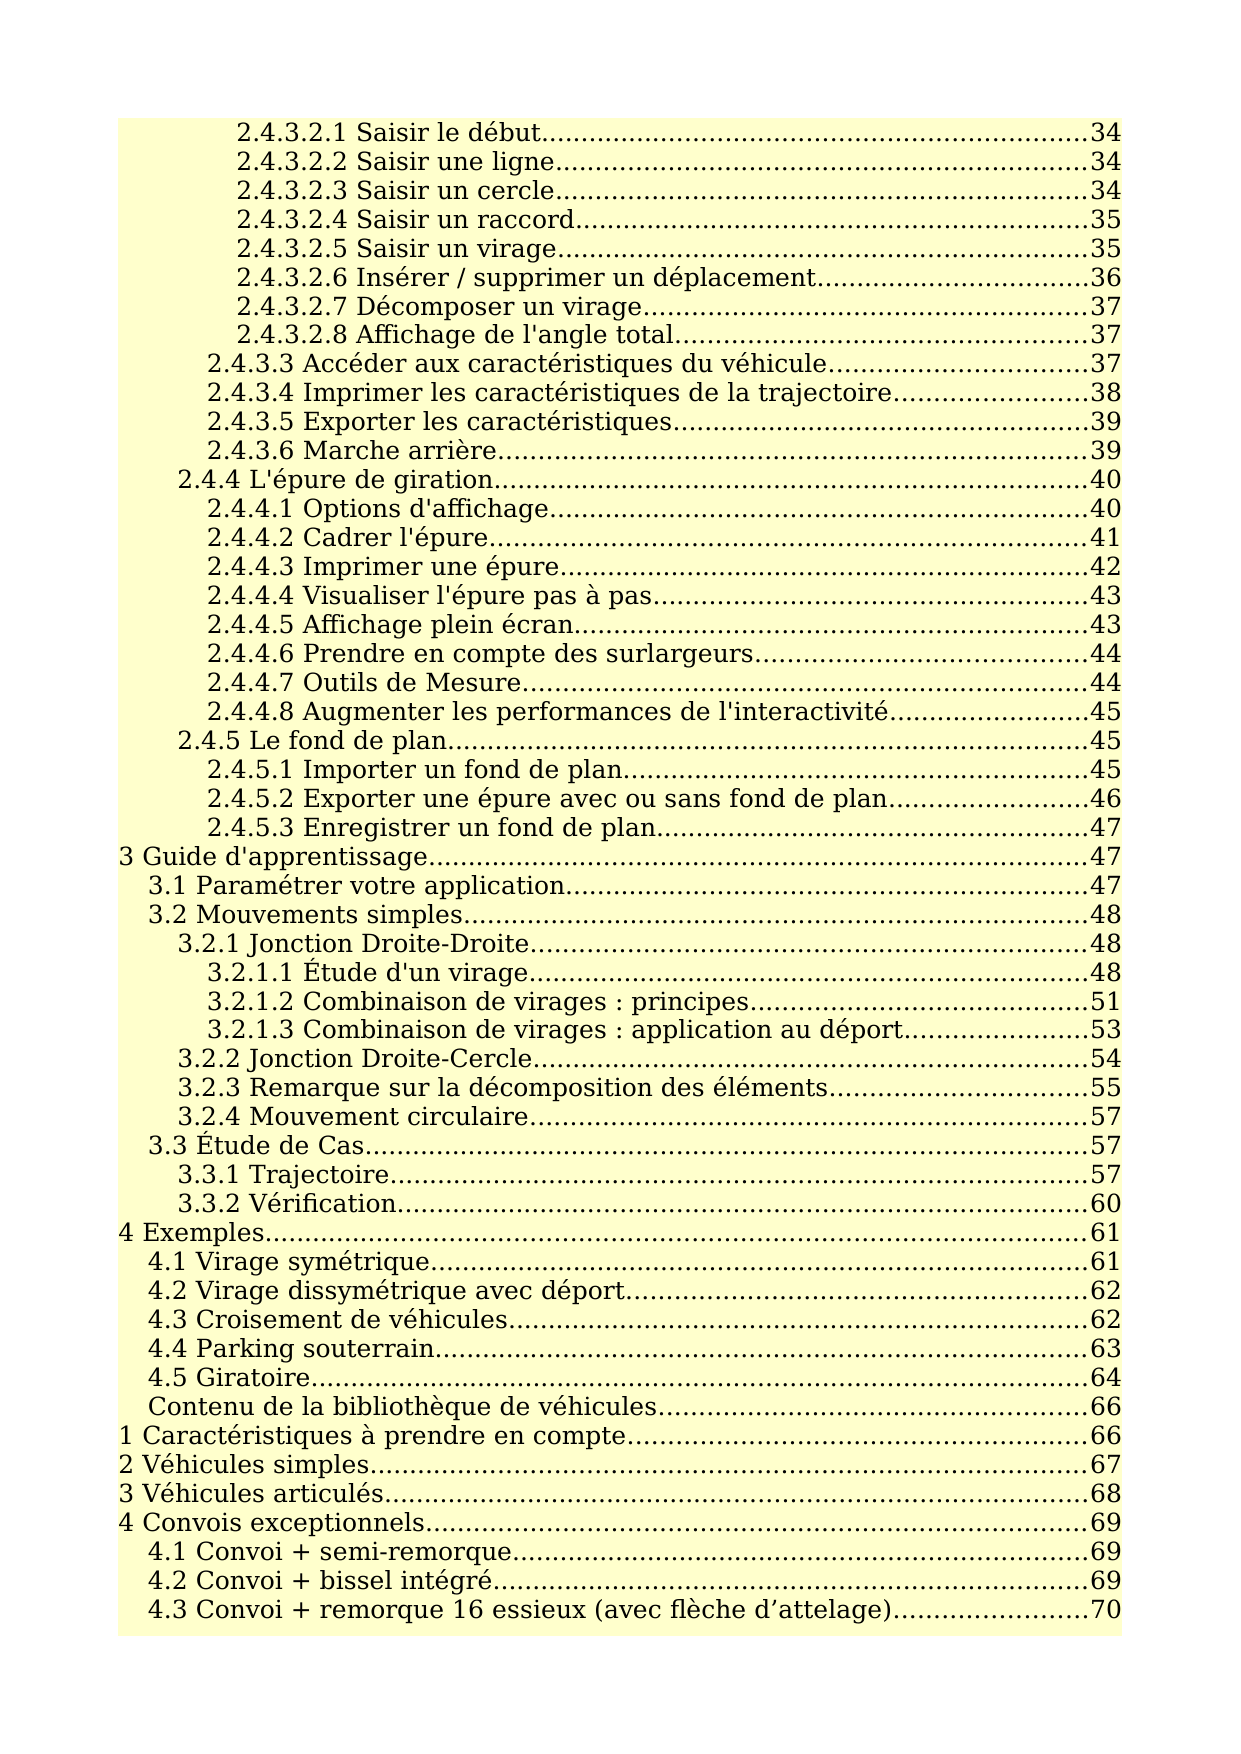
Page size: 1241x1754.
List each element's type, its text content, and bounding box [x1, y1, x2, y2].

text 2.4.4.7 Outils de Mesure 44 [207, 668, 1122, 697]
text 2.4.4.1 Options d'affichage 40 [207, 494, 1122, 523]
text 3.2.1.3 Combinaison de virages : application au déport 53 [207, 1016, 1122, 1045]
text 2.4.4.2 Cadrer l'épure 41 [207, 523, 1122, 552]
text 3.1 Paramétrer votre application 47 [148, 871, 1122, 900]
text 2.4.5.3 Enregistrer un fond de plan 47 [207, 813, 1122, 842]
text Contenu de la bibliothèque de véhicules 66 [148, 1392, 1122, 1421]
text 4.3 Croisement de véhicules 62 [148, 1305, 1122, 1334]
text 2.4.5.2 Exporter une épure avec ou sans fond de plan 46 [207, 784, 1122, 813]
text 2.4.5 Le fond de plan 45 [177, 726, 1122, 755]
text 3.3.2 Vérification 60 [177, 1189, 1122, 1218]
text 2.4.4.5 Affichage plein écran 43 [207, 610, 1122, 639]
text 2.4.3.5 Exporter les caractéristiques 39 [207, 408, 1122, 437]
text 4.2 Virage dissymétrique avec déport 62 [148, 1276, 1122, 1305]
text 2 Véhicules simples 67 [118, 1450, 1122, 1479]
text 2.4.4.4 Visualiser l'épure pas à pas 43 [207, 581, 1122, 610]
text 2.4.3.2.7 Décomposer un virage 37 [236, 292, 1122, 321]
text 3.2.2 Jonction Droite-Cercle 54 [177, 1045, 1122, 1074]
text 3.3.1 Trajectoire 57 [177, 1161, 1122, 1189]
text 2.4.3.2.4 Saisir un raccord 35 [236, 205, 1122, 234]
text 4.2 Convoi + bissel intégré 69 [148, 1566, 1122, 1595]
text 4.1 Convoi + semi-remorque 69 [148, 1537, 1122, 1566]
text 3.2.4 Mouvement circulaire 57 [177, 1103, 1122, 1132]
text 2.4.4.8 Augmenter les performances de l'interactivité 45 [207, 697, 1122, 726]
text 3.3 Étude de Cas 57 [148, 1132, 1122, 1161]
text 3.2 Mouvements simples 48 [148, 900, 1122, 929]
text 3.2.1.1 Étude d'un virage 48 [207, 958, 1122, 987]
text 2.4.3.2.8 Affichage de l'angle total 37 [236, 321, 1122, 350]
text 2.4.4.3 Imprimer une épure 42 [207, 552, 1122, 581]
text 2.4.3.2.3 Saisir un cercle 34 [236, 176, 1122, 205]
text 4 Convois exceptionnels 69 [118, 1508, 1122, 1537]
text 4 Exemples 61 [118, 1218, 1122, 1247]
text 3 Véhicules articulés 68 [118, 1479, 1122, 1508]
text 3.2.1 Jonction Droite-Droite 48 [177, 929, 1122, 958]
text 2.4.3.4 Imprimer les caractéristiques de la trajectoire 38 [207, 379, 1122, 408]
text 3 Guide d'apprentissage 47 [118, 842, 1122, 871]
text 2.4.3.2.1 Saisir le début 34 [236, 118, 1122, 147]
text 3.2.1.2 Combinaison de virages : principes 51 [207, 987, 1122, 1016]
text 4.1 Virage symétrique 61 [148, 1247, 1122, 1276]
text 2.4.4.6 Prendre en compte des surlargeurs 44 [207, 639, 1122, 668]
text 2.4.5.1 Importer un fond de plan 45 [207, 755, 1122, 784]
text 2.4.3.2.6 Insérer / supprimer un déplacement 36 [236, 263, 1122, 292]
text 2.4.4 L'épure de giration 40 [177, 466, 1122, 494]
text 4.3 Convoi + remorque 16 essieux (avec flèche d’attelage) 70 [148, 1595, 1122, 1624]
text 1 Caractéristiques à prendre en compte 66 [118, 1421, 1122, 1450]
text 2.4.3.2.5 Saisir un virage 35 [236, 234, 1122, 263]
text 3.2.3 Remarque sur la décomposition des éléments 55 [177, 1074, 1122, 1103]
text 2.4.3.2.2 Saisir une ligne 34 [236, 147, 1122, 176]
text 2.4.3.3 Accéder aux caractéristiques du véhicule 37 [207, 350, 1122, 379]
text 2.4.3.6 Marche arrière 39 [207, 437, 1122, 466]
text 4.5 Giratoire 64 [148, 1363, 1122, 1392]
text 4.4 Parking souterrain 63 [148, 1334, 1122, 1363]
